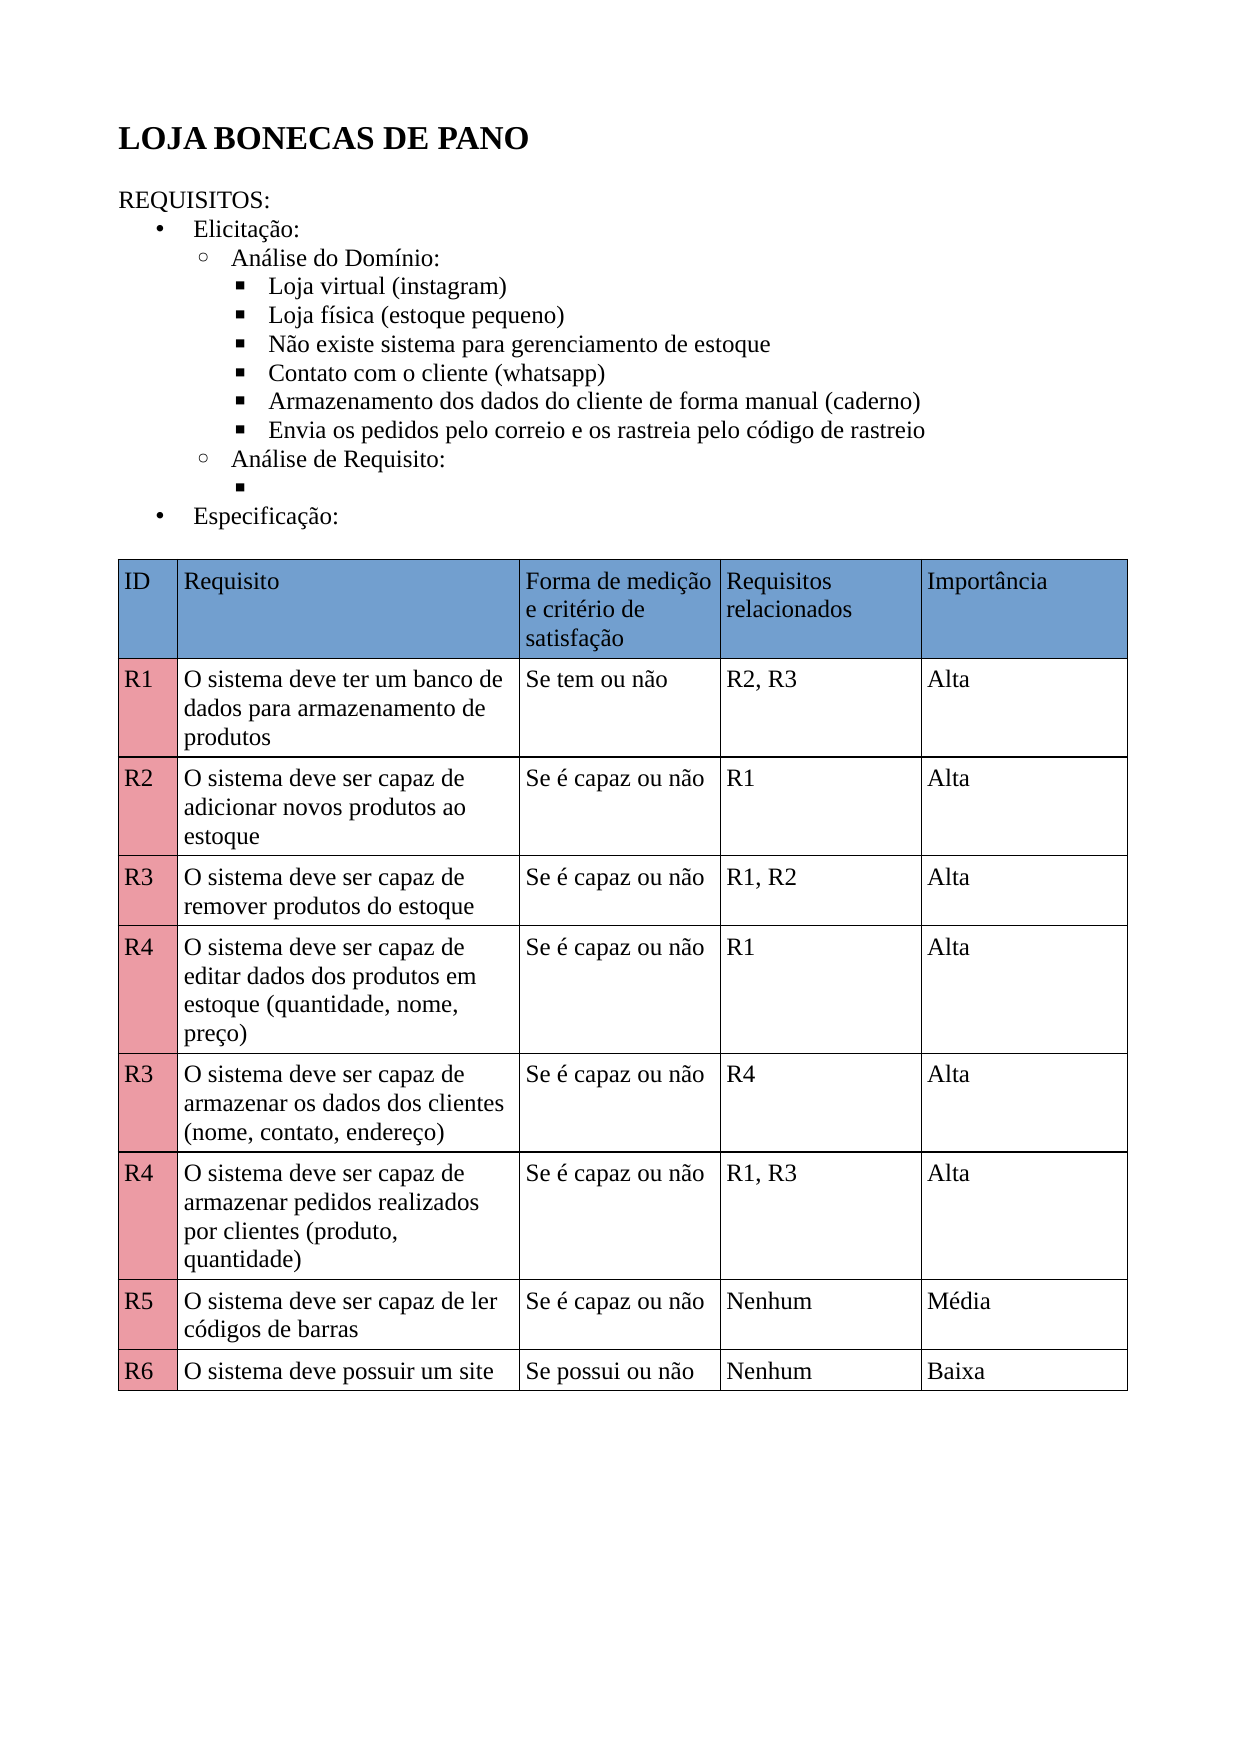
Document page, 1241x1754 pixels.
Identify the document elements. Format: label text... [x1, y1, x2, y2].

table_header Requisito [178, 560, 519, 658]
table_cell Se é capaz ou não [520, 856, 720, 925]
list Elicitação: [156, 214, 1122, 243]
list Contato com o cliente (whatsapp) [231, 358, 1122, 386]
table_cell O sistema deve possuir um site [178, 1350, 519, 1390]
table_cell Alta [922, 1054, 1127, 1151]
table_cell Se possui ou não [520, 1350, 720, 1390]
list Não existe sistema para gerenciamento de estoque [231, 329, 1122, 358]
table_header Requisitos relacionados [721, 560, 921, 658]
table_header Importância [922, 560, 1127, 658]
list Armazenamento dos dados do cliente de forma manual (caderno) [231, 386, 1122, 415]
table_cell Alta [922, 1153, 1127, 1279]
table_header Forma de medição e critério de satisfação [520, 560, 720, 658]
table_cell O sistema deve ser capaz de armazenar pedidos realizados por clientes (produto, quantidade) [178, 1153, 519, 1279]
table_cell O sistema deve ser capaz de adicionar novos produtos ao estoque [178, 758, 519, 855]
table_cell R3 [119, 1054, 177, 1151]
table_cell O sistema deve ser capaz de ler códigos de barras [178, 1280, 519, 1349]
table_cell R1 [721, 758, 921, 855]
table_cell R4 [119, 1153, 177, 1279]
table_cell R6 [119, 1350, 177, 1390]
table_cell Se é capaz ou não [520, 1280, 720, 1349]
list Loja virtual (instagram) [231, 271, 1122, 300]
table_cell Nenhum [721, 1280, 921, 1349]
table_cell Se é capaz ou não [520, 1054, 720, 1151]
text LOJA BONECAS DE PANO [118, 118, 1122, 156]
list Análise do Domínio: [193, 243, 1122, 271]
list Análise de Requisito: [193, 444, 1122, 473]
text REQUISITOS: [118, 185, 1122, 214]
table_cell Média [922, 1280, 1127, 1349]
table_cell Alta [922, 659, 1127, 756]
table_cell O sistema deve ser capaz de editar dados dos produtos em estoque (quantidade, nome, preço) [178, 926, 519, 1053]
table_cell Baixa [922, 1350, 1127, 1390]
table_cell R1 [119, 659, 177, 756]
table_cell Alta [922, 758, 1127, 855]
list Especificação: [156, 501, 1122, 530]
table_cell Se é capaz ou não [520, 1153, 720, 1279]
table_cell Alta [922, 856, 1127, 925]
table_cell Se é capaz ou não [520, 758, 720, 855]
table_cell R1 [721, 926, 921, 1053]
table_cell R1, R3 [721, 1153, 921, 1279]
table_cell O sistema deve ter um banco de dados para armazenamento de produtos [178, 659, 519, 756]
table_cell Se é capaz ou não [520, 926, 720, 1053]
table_cell R3 [119, 856, 177, 925]
table_cell O sistema deve ser capaz de remover produtos do estoque [178, 856, 519, 925]
table_cell Se tem ou não [520, 659, 720, 756]
table_cell O sistema deve ser capaz de armazenar os dados dos clientes (nome, contato, endereço) [178, 1054, 519, 1151]
list Loja física (estoque pequeno) [231, 300, 1122, 329]
table_cell R2 [119, 758, 177, 855]
table_cell Nenhum [721, 1350, 921, 1390]
table_cell R2, R3 [721, 659, 921, 756]
table_cell Alta [922, 926, 1127, 1053]
table_cell R5 [119, 1280, 177, 1349]
table_cell R4 [119, 926, 177, 1053]
table_cell R1, R2 [721, 856, 921, 925]
table_cell R4 [721, 1054, 921, 1151]
list Envia os pedidos pelo correio e os rastreia pelo código de rastreio [231, 415, 1122, 444]
table_header ID [119, 560, 177, 658]
